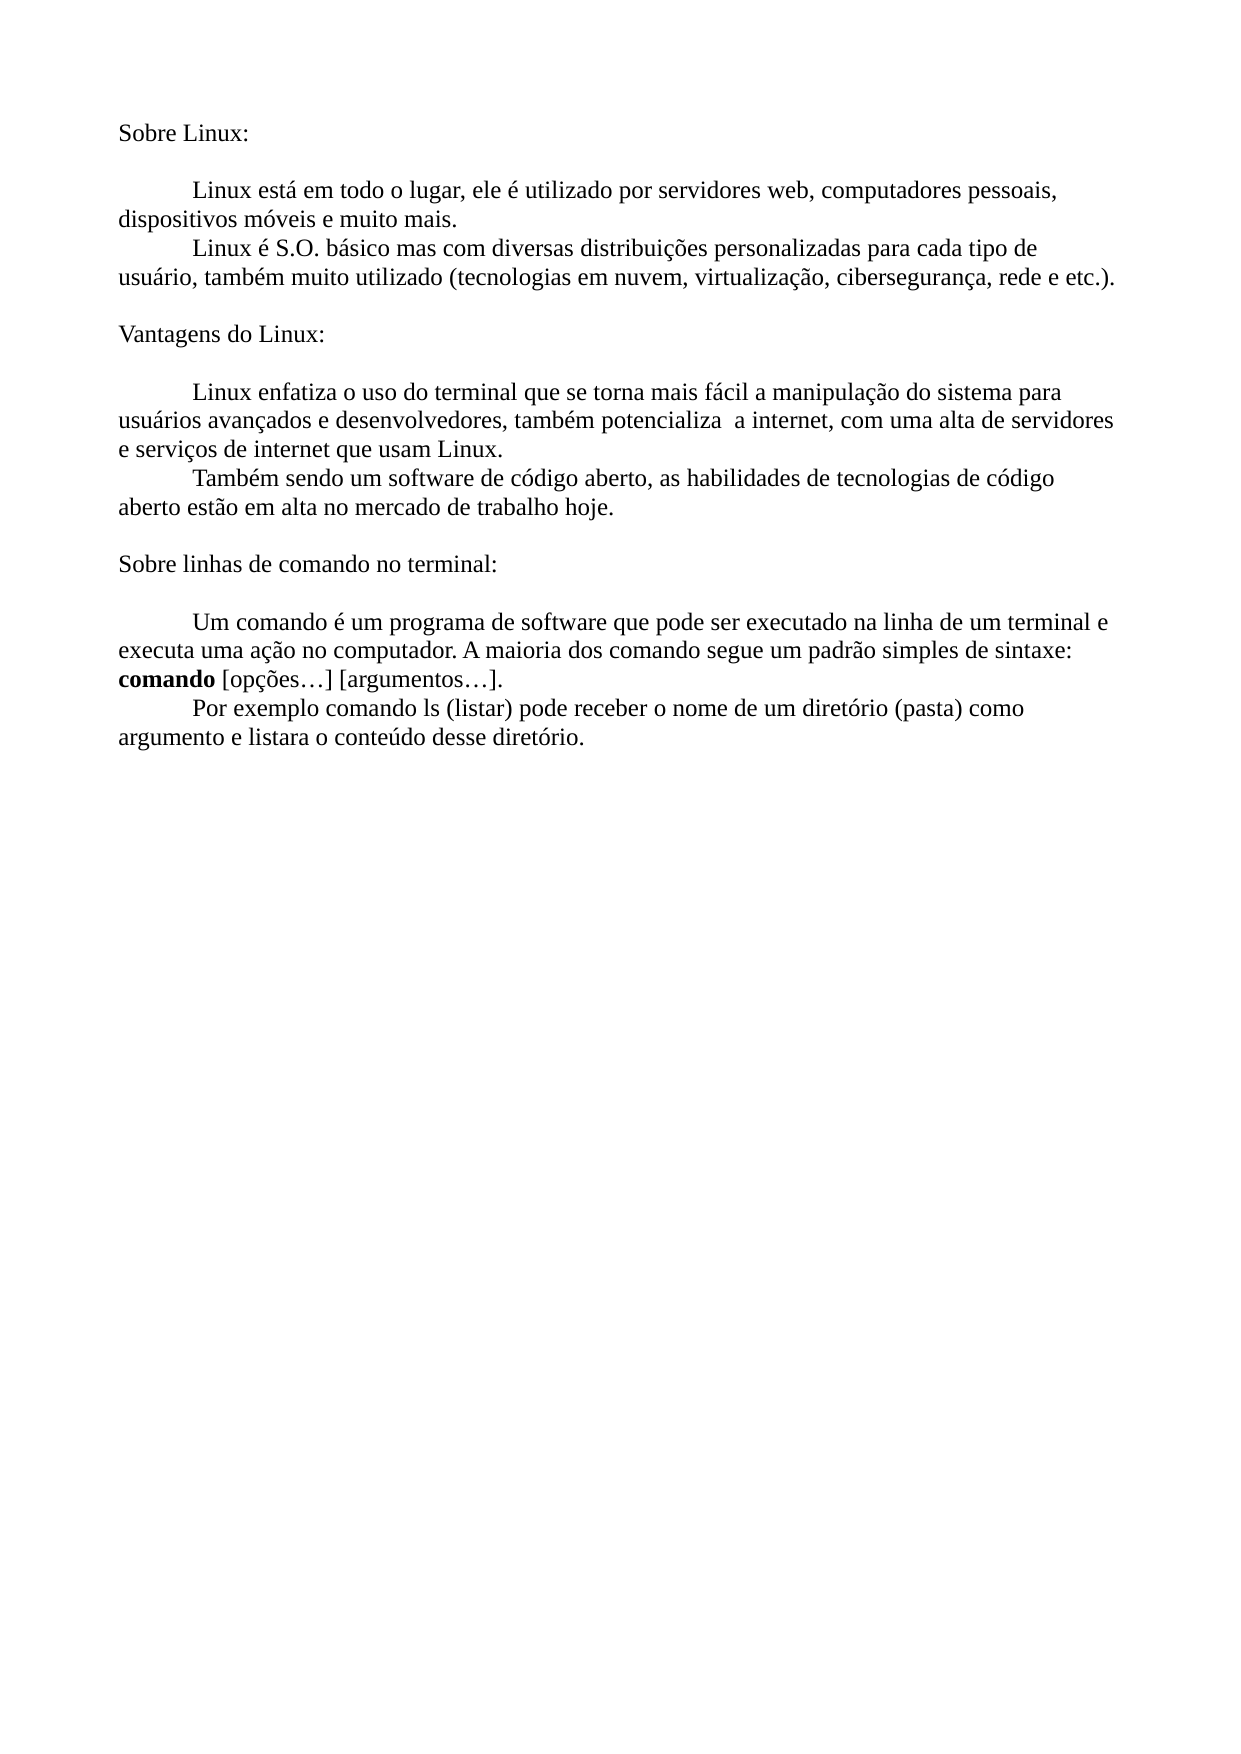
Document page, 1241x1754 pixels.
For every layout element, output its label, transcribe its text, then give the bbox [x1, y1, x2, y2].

text Um comando é um programa de software que pode ser executado na linha de um terminal e executa uma ação no computador. A maioria dos comando segue um padrão simples de sintaxe: comando [opções…] [argumentos…]. [118, 607, 1122, 693]
text Linux enfatiza o uso do terminal que se torna mais fácil a manipulação do sistema para usuários avançados e desenvolvedores, também potencializa a internet, com uma alta de servidores e serviços de internet que usam Linux. [118, 377, 1122, 463]
text Sobre linhas de comando no terminal: [118, 549, 1122, 578]
text Vantagens do Linux: [118, 319, 1122, 348]
text Linux é S.O. básico mas com diversas distribuições personalizadas para cada tipo de usuário, também muito utilizado (tecnologias em nuvem, virtualização, cibersegurança, rede e etc.). [118, 233, 1122, 291]
text Sobre Linux: [118, 118, 1122, 147]
text Também sendo um software de código aberto, as habilidades de tecnologias de código aberto estão em alta no mercado de trabalho hoje. [118, 463, 1122, 521]
text Por exemplo comando ls (listar) pode receber o nome de um diretório (pasta) como argumento e listara o conteúdo desse diretório. [118, 693, 1122, 751]
text Linux está em todo o lugar, ele é utilizado por servidores web, computadores pessoais, dispositivos móveis e muito mais. [118, 176, 1122, 233]
